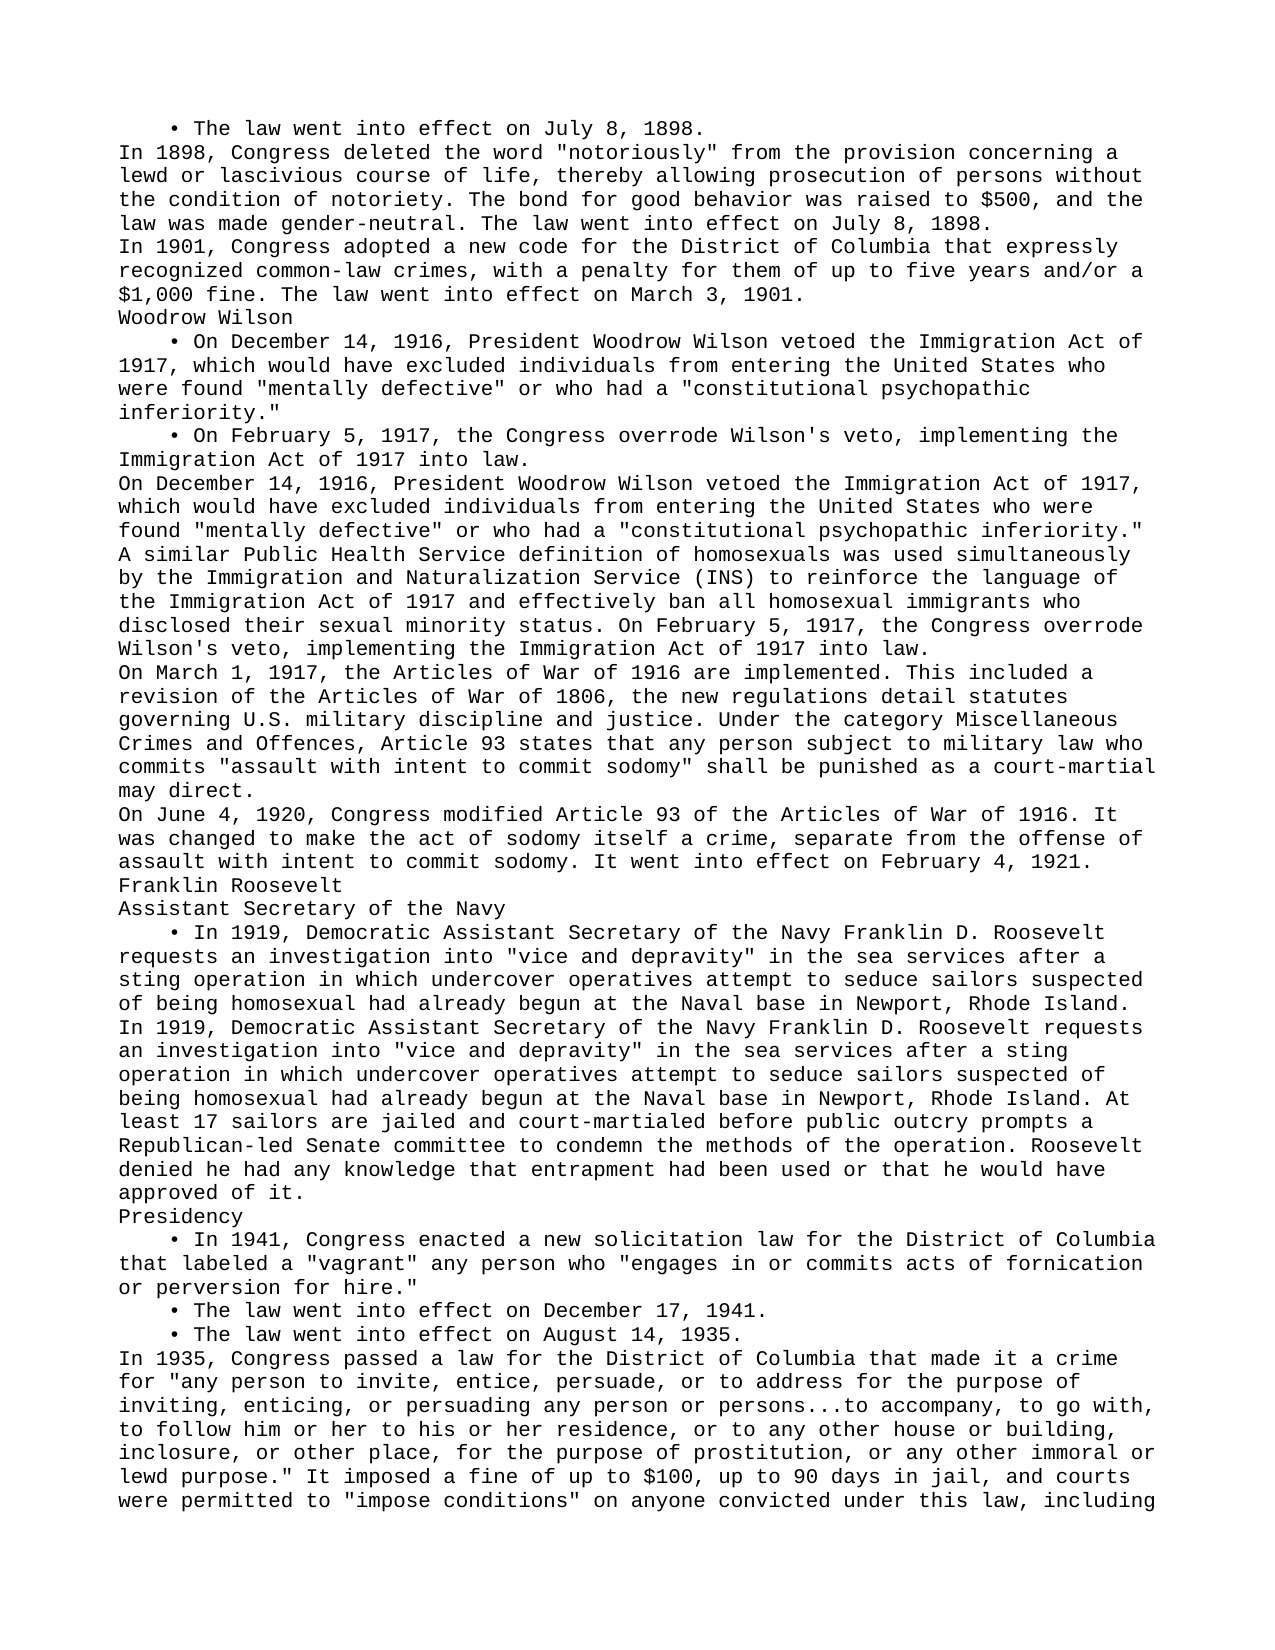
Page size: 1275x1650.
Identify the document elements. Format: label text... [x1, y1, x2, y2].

text On December 14, 1916, President Woodrow Wilson vetoed the Immigration Act of 1917, which would have excluded individuals from entering the United States who were found "mentally defective" or who had a "constitutional psychopathic inferiority." A similar Public Health Service definition of homosexuals was used simultaneously by the Immigration and Naturalization Service (INS) to reinforce the language of the Immigration Act of 1917 and effectively ban all homosexual immigrants who disclosed their sexual minority status. On February 5, 1917, the Congress overrode Wilson's veto, implementing the Immigration Act of 1917 into law. [118, 473, 1157, 662]
text • The law went into effect on July 8, 1898. [118, 118, 1157, 142]
text Woodrow Wilson [118, 307, 1157, 331]
text Franklin Roosevelt [118, 875, 1157, 898]
text Assistant Secretary of the Navy [118, 898, 1157, 922]
text • On February 5, 1917, the Congress overrode Wilson's veto, implementing the Immigration Act of 1917 into law. [118, 426, 1157, 473]
text In 1898, Congress deleted the word "notoriously" from the provision concerning a lewd or lascivious course of life, thereby allowing prosecution of persons without the condition of notoriety. The bond for good behavior was raised to $500, and the law was made gender-neutral. The law went into effect on July 8, 1898. [118, 142, 1157, 236]
text On March 1, 1917, the Articles of War of 1916 are implemented. This included a revision of the Articles of War of 1806, the new regulations detail statutes governing U.S. military discipline and justice. Under the category Miscellaneous Crimes and Offences, Article 93 states that any person subject to military law who commits "assault with intent to commit sodomy" shall be punished as a court-martial may direct. [118, 662, 1157, 804]
text • The law went into effect on August 14, 1935. [118, 1324, 1157, 1348]
text In 1919, Democratic Assistant Secretary of the Navy Franklin D. Roosevelt requests an investigation into "vice and depravity" in the sea services after a sting operation in which undercover operatives attempt to seduce sailors suspected of being homosexual had already begun at the Naval base in Newport, Rhode Island. At least 17 sailors are jailed and court-martialed before public outcry prompts a Republican-led Senate committee to condemn the methods of the operation. Roosevelt denied he had any knowledge that entrapment had been used or that he would have approved of it. [118, 1017, 1157, 1206]
text • In 1941, Congress enacted a new solicitation law for the District of Columbia that labeled a "vagrant" any person who "engages in or commits acts of fornication or perversion for hire." [118, 1229, 1157, 1300]
text • On December 14, 1916, President Woodrow Wilson vetoed the Immigration Act of 1917, which would have excluded individuals from entering the United States who were found "mentally defective" or who had a "constitutional psychopathic inferiority." [118, 331, 1157, 426]
text • The law went into effect on December 17, 1941. [118, 1300, 1157, 1324]
text On June 4, 1920, Congress modified Article 93 of the Articles of War of 1916. It was changed to make the act of sodomy itself a crime, separate from the offense of assault with intent to commit sodomy. It went into effect on February 4, 1921. [118, 804, 1157, 875]
text In 1901, Congress adopted a new code for the District of Columbia that expressly recognized common-law crimes, with a penalty for them of up to five years and/or a $1,000 fine. The law went into effect on March 3, 1901. [118, 236, 1157, 307]
text Presidency [118, 1206, 1157, 1229]
text In 1935, Congress passed a law for the District of Columbia that made it a crime for "any person to invite, entice, persuade, or to address for the purpose of inviting, enticing, or persuading any person or persons...to accompany, to go with, to follow him or her to his or her residence, or to any other house or building, inclosure, or other place, for the purpose of prostitution, or any other immoral or lewd purpose." It imposed a fine of up to $100, up to 90 days in jail, and courts were permitted to "impose conditions" on anyone convicted under this law, including [118, 1348, 1157, 1513]
text • In 1919, Democratic Assistant Secretary of the Navy Franklin D. Roosevelt requests an investigation into "vice and depravity" in the sea services after a sting operation in which undercover operatives attempt to seduce sailors suspected of being homosexual had already begun at the Naval base in Newport, Rhode Island. [118, 922, 1157, 1017]
